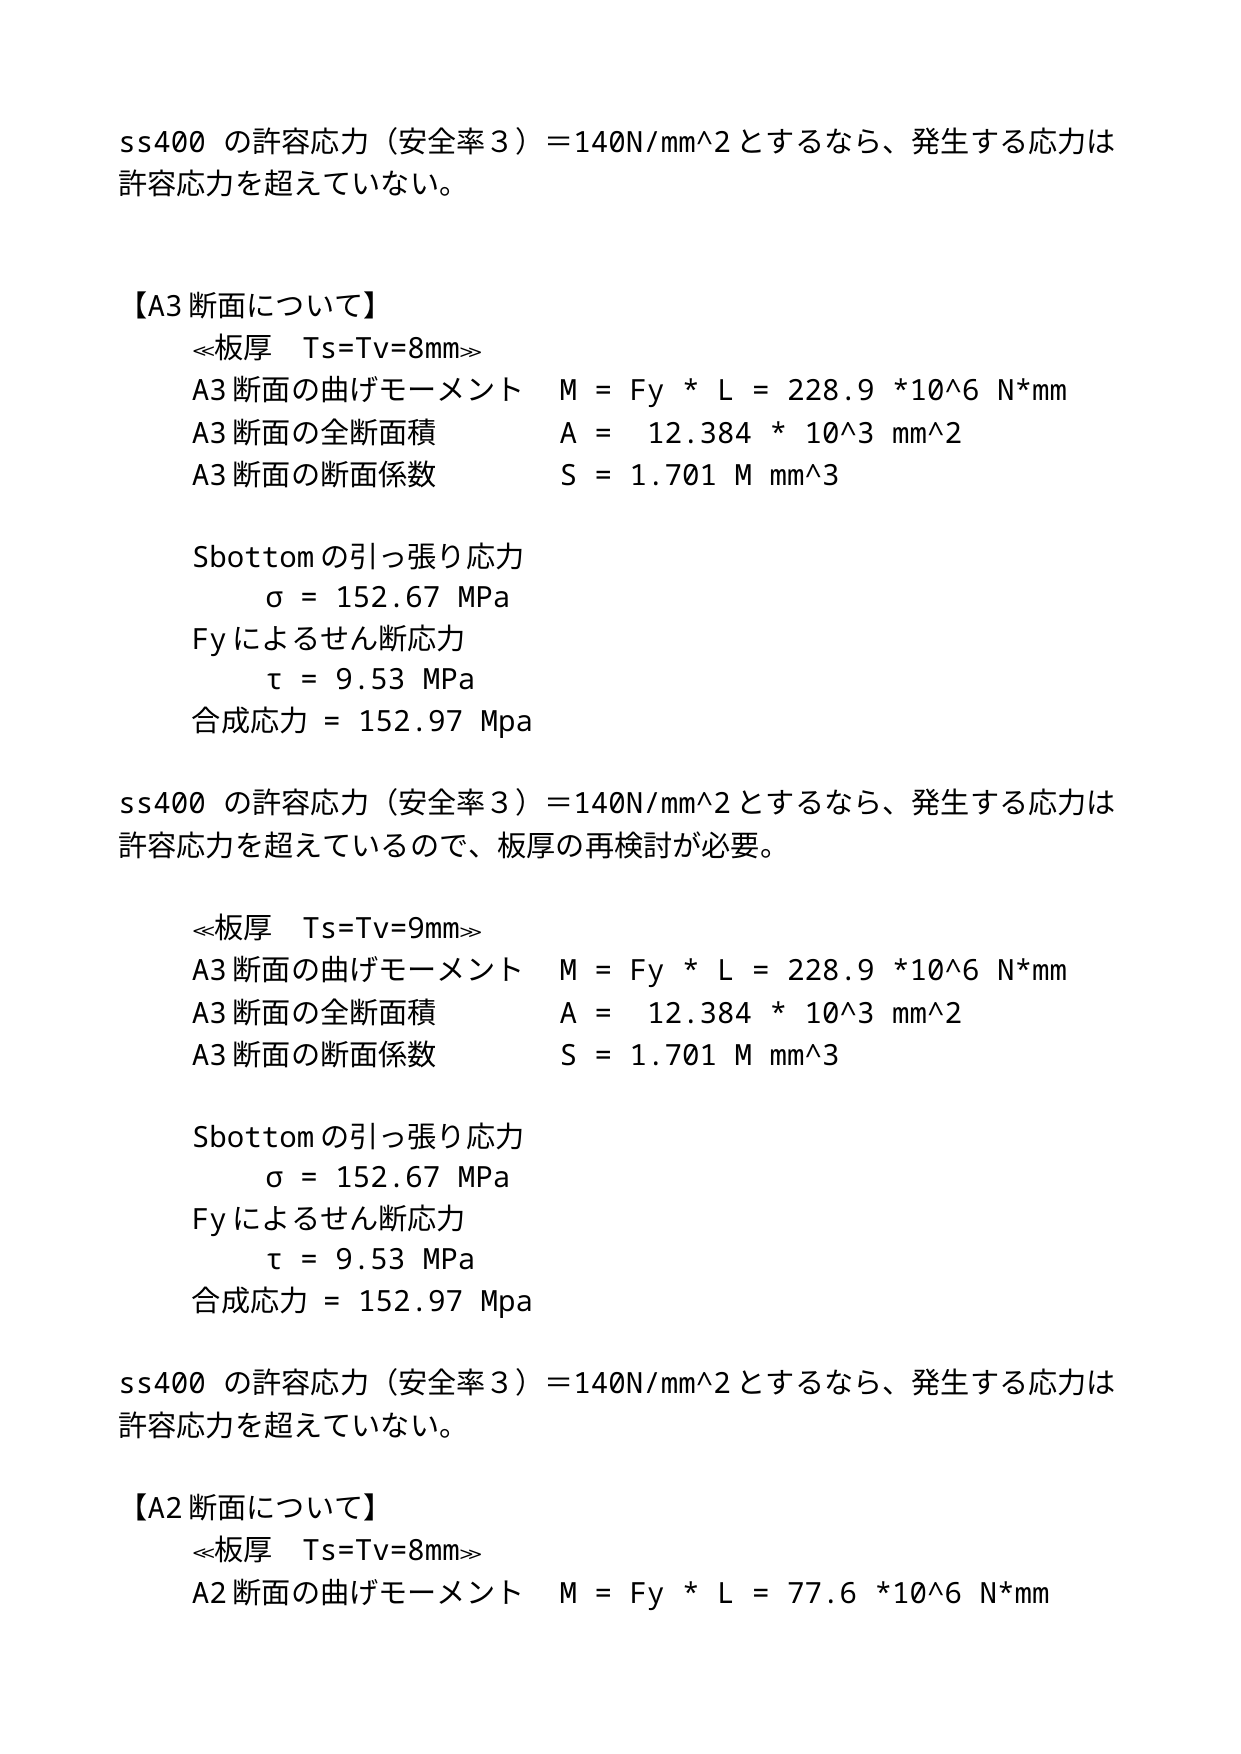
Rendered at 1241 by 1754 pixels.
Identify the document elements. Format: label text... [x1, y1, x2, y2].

text A3断面の断面係数 S = 1.701 M mm^3 [118, 1032, 1122, 1074]
text A3断面の断面係数 S = 1.701 M mm^3 [118, 452, 1122, 494]
text 合成応力 = 152.97 Mpa [118, 698, 1122, 740]
text A3断面の曲げモーメント M = Fy * L = 228.9 *10^6 N*mm [118, 947, 1122, 989]
text 【A2断面について】 [118, 1484, 1122, 1527]
text σ = 152.67 MPa [118, 576, 1122, 616]
text ss400 の許容応力（安全率３）＝140N/mm^2とするなら、発生する応力は許容応力を超えていない。 [118, 1360, 1122, 1445]
text ≪板厚 Ts=Tv=9mm≫ [118, 904, 1122, 947]
text Fyによるせん断応力 [118, 616, 1122, 658]
text A3断面の全断面積 A = 12.384 * 10^3 mm^2 [118, 409, 1122, 452]
text ss400 の許容応力（安全率３）＝140N/mm^2とするなら、発生する応力は許容応力を超えていない。 [118, 118, 1122, 203]
text 【A3断面について】 [118, 282, 1122, 324]
text A3断面の全断面積 A = 12.384 * 10^3 mm^2 [118, 989, 1122, 1032]
text σ = 152.67 MPa [118, 1156, 1122, 1196]
text ≪板厚 Ts=Tv=8mm≫ [118, 1527, 1122, 1569]
text Sbottomの引っ張り応力 [118, 1114, 1122, 1156]
text τ = 9.53 MPa [118, 1238, 1122, 1278]
text A3断面の曲げモーメント M = Fy * L = 228.9 *10^6 N*mm [118, 367, 1122, 409]
text 合成応力 = 152.97 Mpa [118, 1278, 1122, 1320]
text ≪板厚 Ts=Tv=8mm≫ [118, 324, 1122, 367]
text Sbottomの引っ張り応力 [118, 534, 1122, 576]
text Fyによるせん断応力 [118, 1196, 1122, 1238]
text ss400 の許容応力（安全率３）＝140N/mm^2とするなら、発生する応力は許容応力を超えているので、板厚の再検討が必要。 [118, 780, 1122, 865]
text τ = 9.53 MPa [118, 658, 1122, 698]
text A2断面の曲げモーメント M = Fy * L = 77.6 *10^6 N*mm [118, 1569, 1122, 1612]
